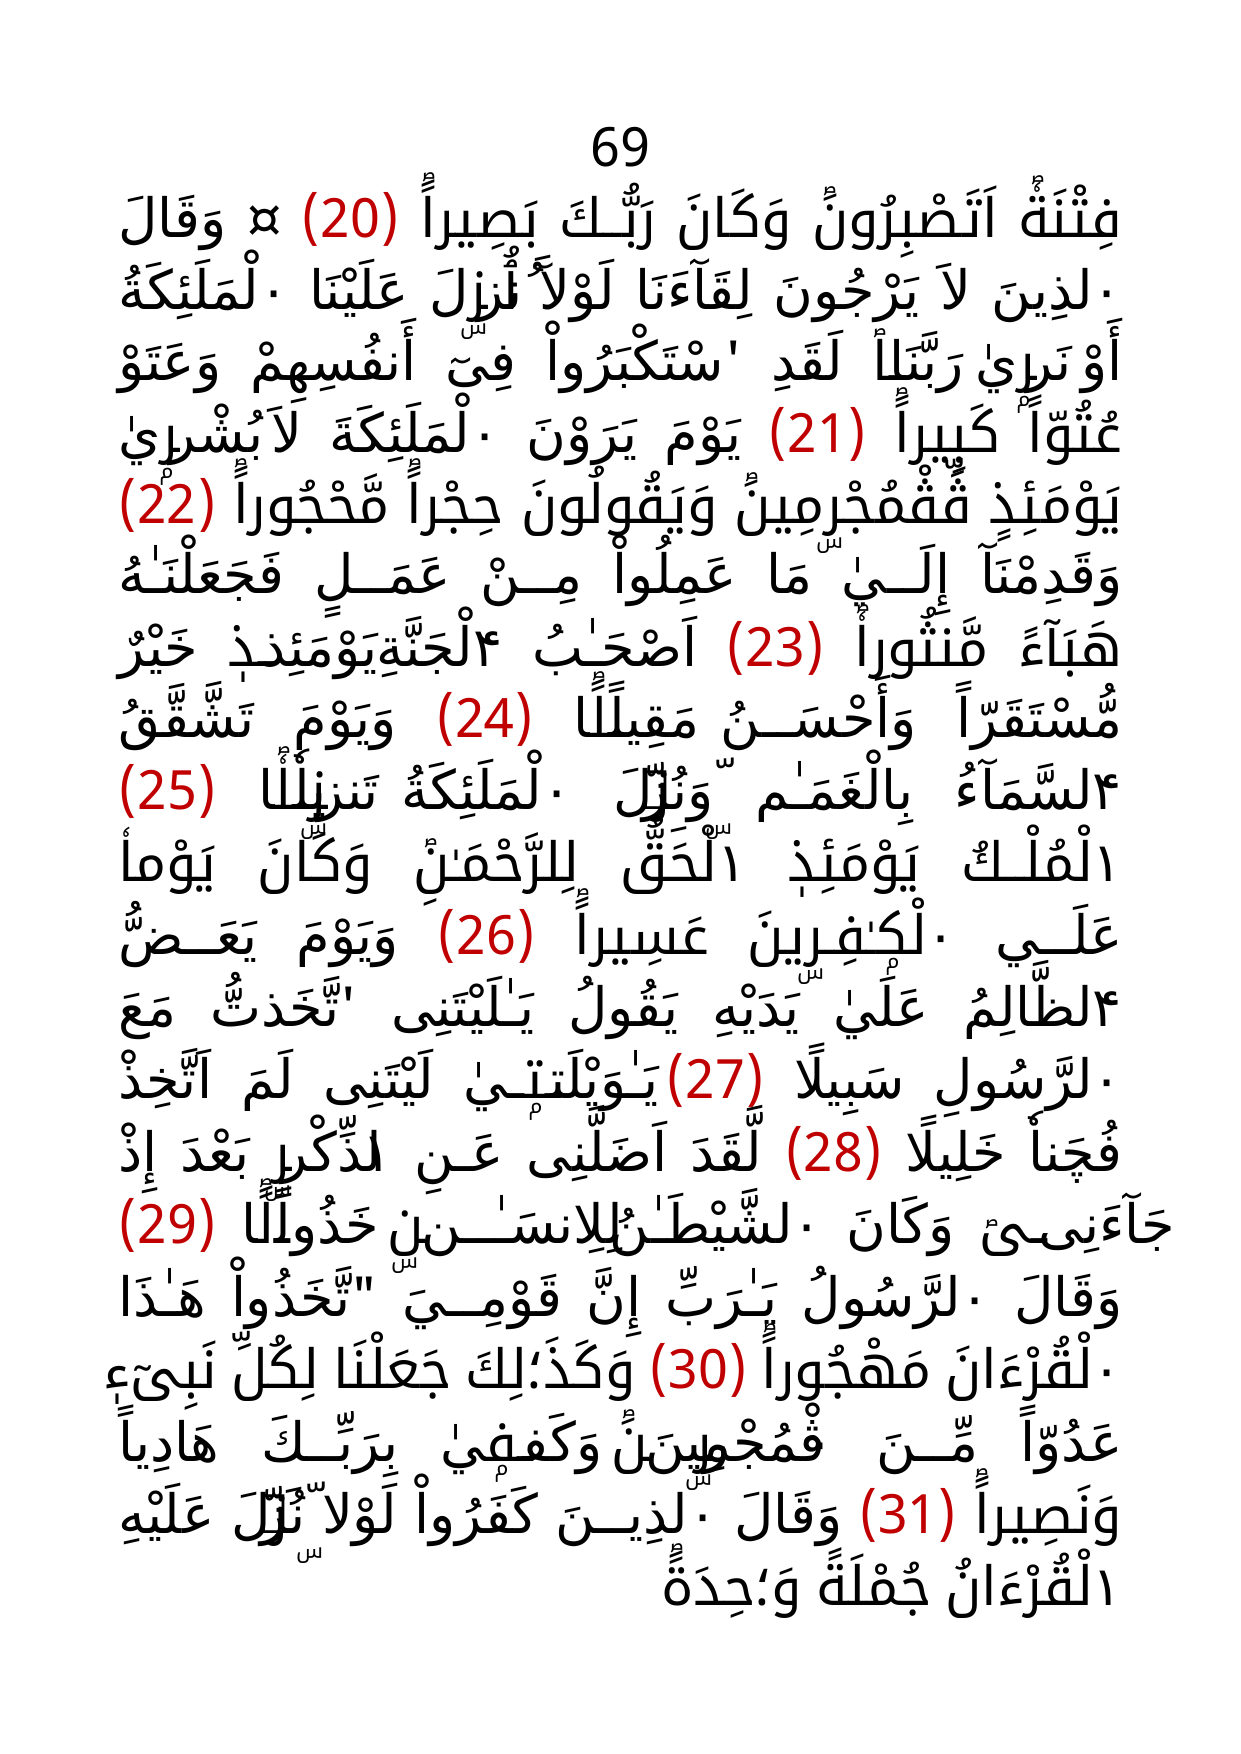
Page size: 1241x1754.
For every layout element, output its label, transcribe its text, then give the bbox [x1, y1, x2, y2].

text فِتْنَةٗؐ اَتَصْبِرُونَؐ وَكَانَ رَبُّــكَ بَصِيراًؐ (20) ¤ وَقَالَ ۰لذِينَ لاَ يَرْجُونَ لِقَآءَنَا لَوْلآَ ٱُنزۣلَ عَلَيْنَا ۰لْمَلَئِكَةُ أَوْ نَرۭيٰ رَبَّنَاؐ لَقَدِ 'سْتَكْبَرُواْ فِىٓ أَنفُسِهِمْ وَعَتَوْ عُتُوّاً كَبِيراًؐ (21) يَوْمَ يَرَوْنَ ۰لْمَلَئِكَةَ لاَ بُشْرۭيٰ يَوْمَئِذٍ ڤِّڤْمُجْرۣمِينَؐ وَيَقُولُونَ حِجْراًؐ مَّحْجُوراًؐ (22) وَقَدِمْنَآ إِلَــيٰ مَا عَمِلُواْ مِــنْ عَمَــلٍ فَجَعَلْنَـٰهُ هَبَآءً مَّنثُوراٗؐ (23) اَصْحَـٰبُ ۴لْجَنَّةِ يَوْمَئِذٖ خَيْرٌ مُّسْتَقَرّاً وَأَحْسَــنُ مَقِيلًؐا (24) وَيَوْمَ تَشَّقَّقُ ۴لسَّمَآءُ بِالْغَمَـٰمِ وَنُزّۣلَ ۰لْمَلَئِكَةُ تَنزۣيلٗؐا (25) ۱لْمُلْــكُ يَوْمَئِذٖ ۱لْحَقُّ لِلرَّحْمَـٰنِؐ وَكَانَ يَوْماٗ عَلَــي ۰لْكۭـٰفِـرۣينَ عَسِيراًؐ (26) وَيَوْمَ يَعَــضُّ ۴لظَّالِمُ عَلَيٰ يَدَيْهِ يَقُولُ يَـٰلَيْتَنِى 'تَّخَذتُّ مَعَ ۰لرَّسُولِ سَبِيلًا (27) يَـٰوَيْلَتۭـيٰ لَيْتَنِى لَمَ اَتَّخِذْ فُچَناٗ خَلِيلًا (28) لَّقَدَ اَضَلَّنِى عَـنِ ۱لذِّكْرۣ بَعْدَ إِذْ جَآءَنِىؐ وَكَانَ ۰لشَّيْطَـٰنُ لِلِانسَـٰــنۣ خَذُولًؐا (29) وَقَالَ ۰لرَّسُولُ يَـٰرَبِّ إِنَّ قَوْمِــيَ "تَّخَذُواْ هَـٰذَا ۰لْقُرْءَانَ مَهْجُوراًؐ (30) وَكَذَ؛لِكَ جَعَلْنَا لِكُلِّ نَبِىٓءٖ عَدُوّاً مِّــنَ ۰ڤْمُجْرۣمِينَؐ وَكَفۭيٰ بِرَبِّــكَ هَادِياً وَنَصِيراًؐ (31) وَقَالَ ۰لذِيــنَ كَفَرُواْ لَوْلاَ نُزّۣلَ عَلَيْهِ ۱لْقُرْءَانُ جُمْلَةً وَ؛حِدَةًؐ [118, 189, 1122, 1628]
text 69 [118, 118, 1122, 189]
